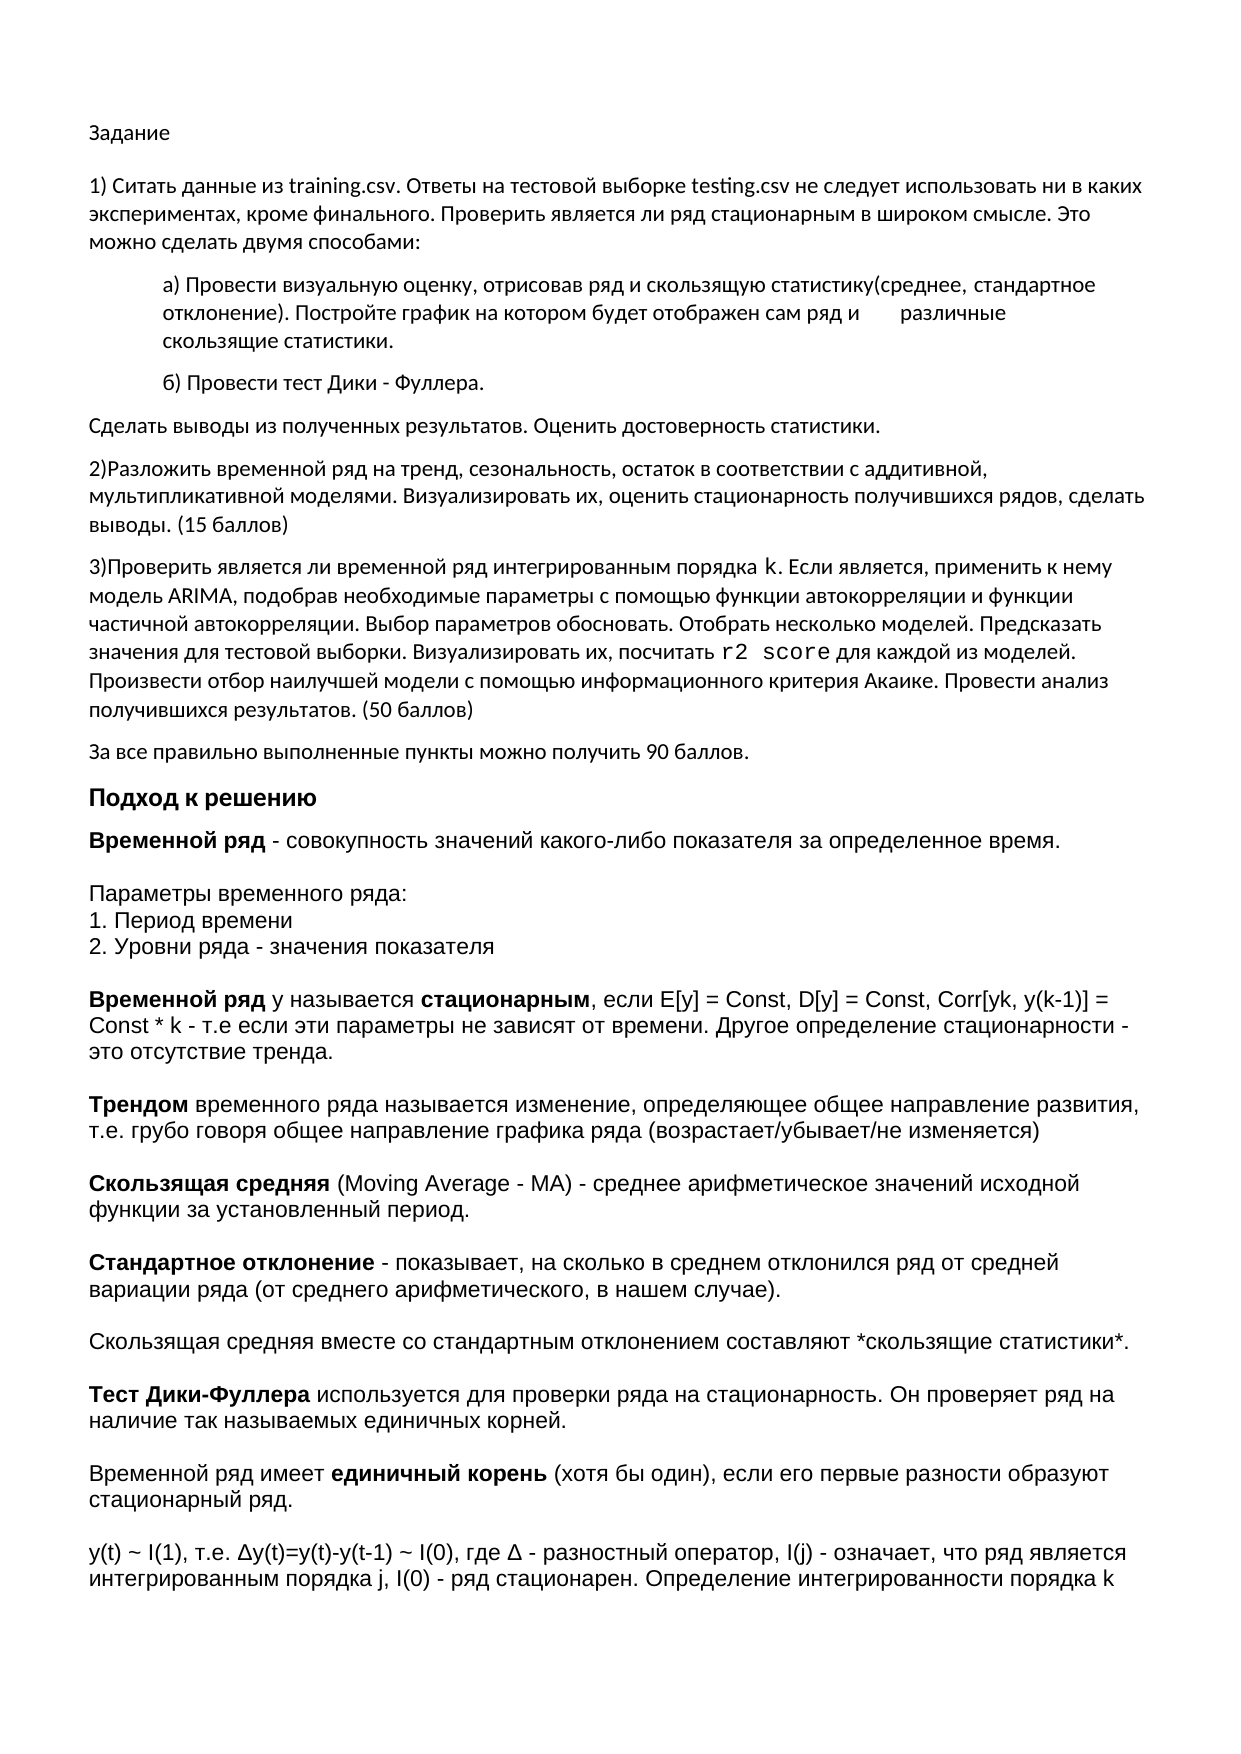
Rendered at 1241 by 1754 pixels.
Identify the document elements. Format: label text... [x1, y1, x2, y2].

text Сделать выводы из полученных результатов. Оценить достоверность статистики. [88, 411, 1152, 439]
text 3)Проверить является ли временной ряд интегрированным порядка k. Если является, применить к нему модель ARIMA, подобрав необходимые параметры с помощью функции автокорреляции и функции частичной автокорреляции. Выбор параметров обосновать. Отобрать несколько моделей. Предсказать значения для тестовой выборки. Визуализировать их, посчитать r2 score для каждой из моделей. Произвести отбор наилучшей модели с помощью информационного критерия Акаике. Провести анализ получившихся результатов. (50 баллов) [88, 552, 1152, 723]
text Подход к решению [88, 780, 1152, 813]
text За все правильно выполненные пункты можно получить 90 баллов. [88, 737, 1152, 765]
text б) Провести тест Дики - Фуллера. [88, 368, 1152, 396]
text 1) Ситать данные из training.csv. Ответы на тестовой выборке testing.csv не следует использовать ни в каких экспериментах, кроме финального. Проверить является ли ряд стационарным в широком смысле. Это можно сделать двумя способами: [88, 171, 1152, 255]
text 2)Разложить временной ряд на тренд, сезональность, остаток в соответствии с аддитивной, мультипликативной моделями. Визуализировать их, оценить стационарность получившихся рядов, сделать выводы. (15 баллов) [88, 454, 1152, 538]
text а) Провести визуальную оценку, отрисовав ряд и скользящую статистику(среднее, стандартное отклонение). Постройте график на котором будет отображен сам ряд и различные скользящие статистики. [88, 270, 1152, 354]
text Временной ряд - совокупность значений какого-либо показателя за определенное время. Параметры временного ряда: 1. Период времени 2. Уровни ряда - значения показателя Временной ряд y называется стационарным, если E[y] = Const, D[y] = Const, Corr[yk, y(k-1)] = Const * k - т.е если эти параметры не зависят от времени. Другое определение стационарности - это отсутствие тренда. Трендом временного ряда называется изменение, определяющее общее направление развития, т.е. грубо говоря общее направление графика ряда (возрастает/убывает/не изменяется) Скользящая средняя (Moving Average - MA) - среднее арифметическое значений исходной функции за установленный период. Стандартное отклонение - показывает, на сколько в среднем отклонился ряд от средней вариации ряда (от среднего арифметического, в нашем случае). Скользящая средняя вместе со стандартным отклонением составляют *скользящие статистики*. Тест Дики-Фуллера используется для проверки ряда на стационарность. Он проверяет ряд на наличие так называемых единичных корней. Временной ряд имеет единичный корень (хотя бы один), если его первые разности образуют стационарный ряд. y(t) ~ I(1), т.е. Δy(t)=y(t)-y(t-1) ~ I(0), где Δ - разностный оператор, I(j) - означает, что ряд является интегрированным порядка j, I(0) - ряд стационарен. Определение интегрированности порядка k [88, 827, 1152, 1592]
text Заданиe [88, 118, 1152, 146]
